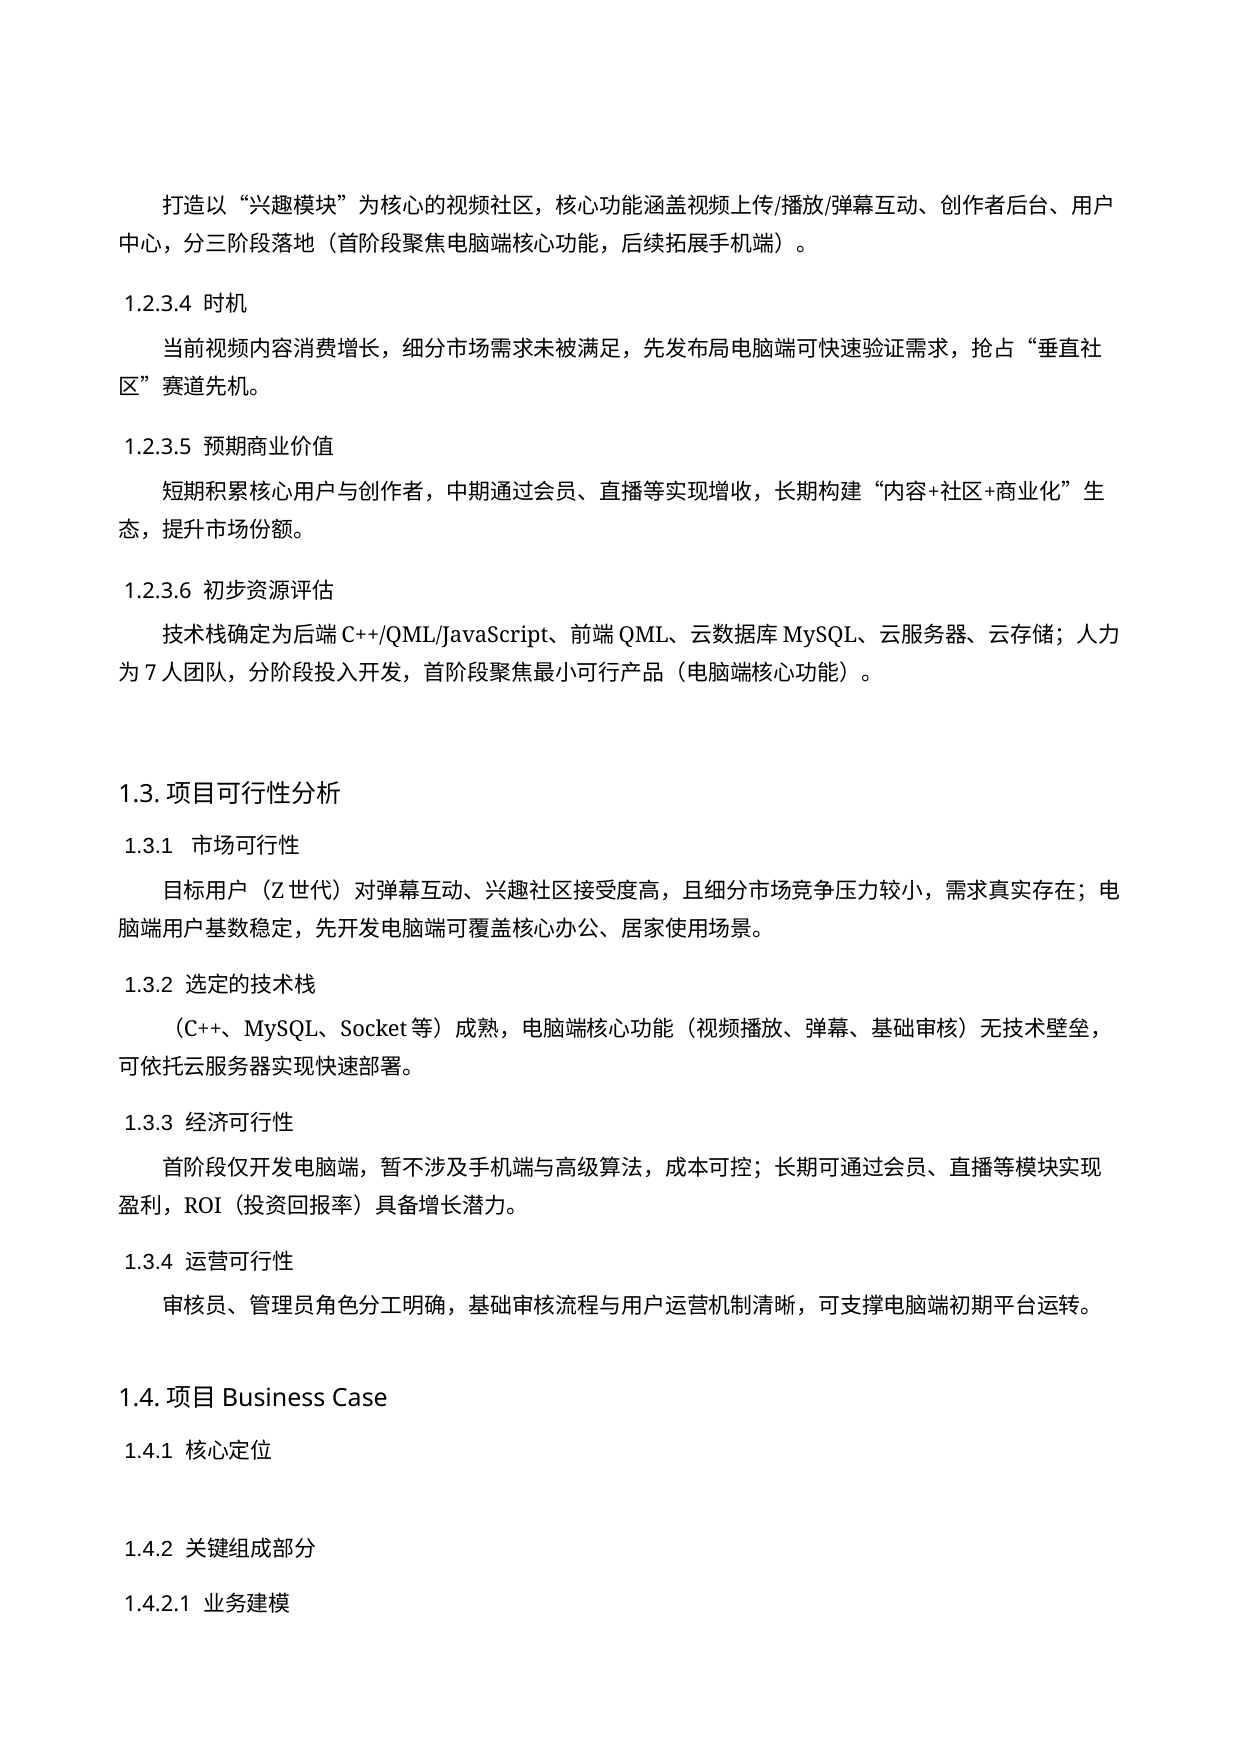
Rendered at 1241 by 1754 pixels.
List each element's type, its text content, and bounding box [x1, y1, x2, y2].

subtitle 关键组成部分 [118, 1531, 1122, 1563]
subtitle 运营可行性 [118, 1244, 1122, 1276]
subtitle 时机 [118, 286, 1122, 318]
text 短期积累核心用户与创作者，中期通过会员、直播等实现增收，长期构建“内容+社区+商业化”生态，提升市场份额。 [118, 474, 1122, 544]
subtitle 选定的技术栈 [118, 967, 1122, 998]
text 审核员、管理员角色分工明确，基础审核流程与用户运营机制清晰，可支撑电脑端初期平台运转。 [118, 1288, 1122, 1320]
subtitle 经济可行性 [118, 1105, 1122, 1137]
text 目标用户（Z世代）对弹幕互动、兴趣社区接受度高，且细分市场竞争压力较小，需求真实存在；电脑端用户基数稳定，先开发电脑端可覆盖核心办公、居家使用场景。 [118, 873, 1122, 942]
subtitle 市场可行性 [118, 828, 1122, 860]
subtitle 项目Business Case [118, 1378, 1122, 1414]
text 技术栈确定为后端C++/QML/JavaScript、前端QML、云数据库MySQL、云服务器、云存储；人力为7人团队，分阶段投入开发，首阶段聚焦最小可行产品（电脑端核心功能）。 [118, 617, 1122, 687]
text 首阶段仅开发电脑端，暂不涉及手机端与高级算法，成本可控；长期可通过会员、直播等模块实现盈利，ROI（投资回报率）具备增长潜力。 [118, 1150, 1122, 1219]
subtitle 初步资源评估 [118, 573, 1122, 604]
subtitle 业务建模 [118, 1586, 1122, 1617]
subtitle 预期商业价值 [118, 429, 1122, 461]
text 打造以“兴趣模块”为核心的视频社区，核心功能涵盖视频上传/播放/弹幕互动、创作者后台、用户中心，分三阶段落地（首阶段聚焦电脑端核心功能，后续拓展手机端）。 [118, 188, 1122, 257]
text （C++、MySQL、Socket等）成熟，电脑端核心功能（视频播放、弹幕、基础审核）无技术壁垒，可依托云服务器实现快速部署。 [118, 1011, 1122, 1081]
subtitle 项目可行性分析 [118, 773, 1122, 809]
subtitle 核心定位 [118, 1433, 1122, 1465]
text 当前视频内容消费增长，细分市场需求未被满足，先发布局电脑端可快速验证需求，抢占“垂直社区”赛道先机。 [118, 331, 1122, 400]
